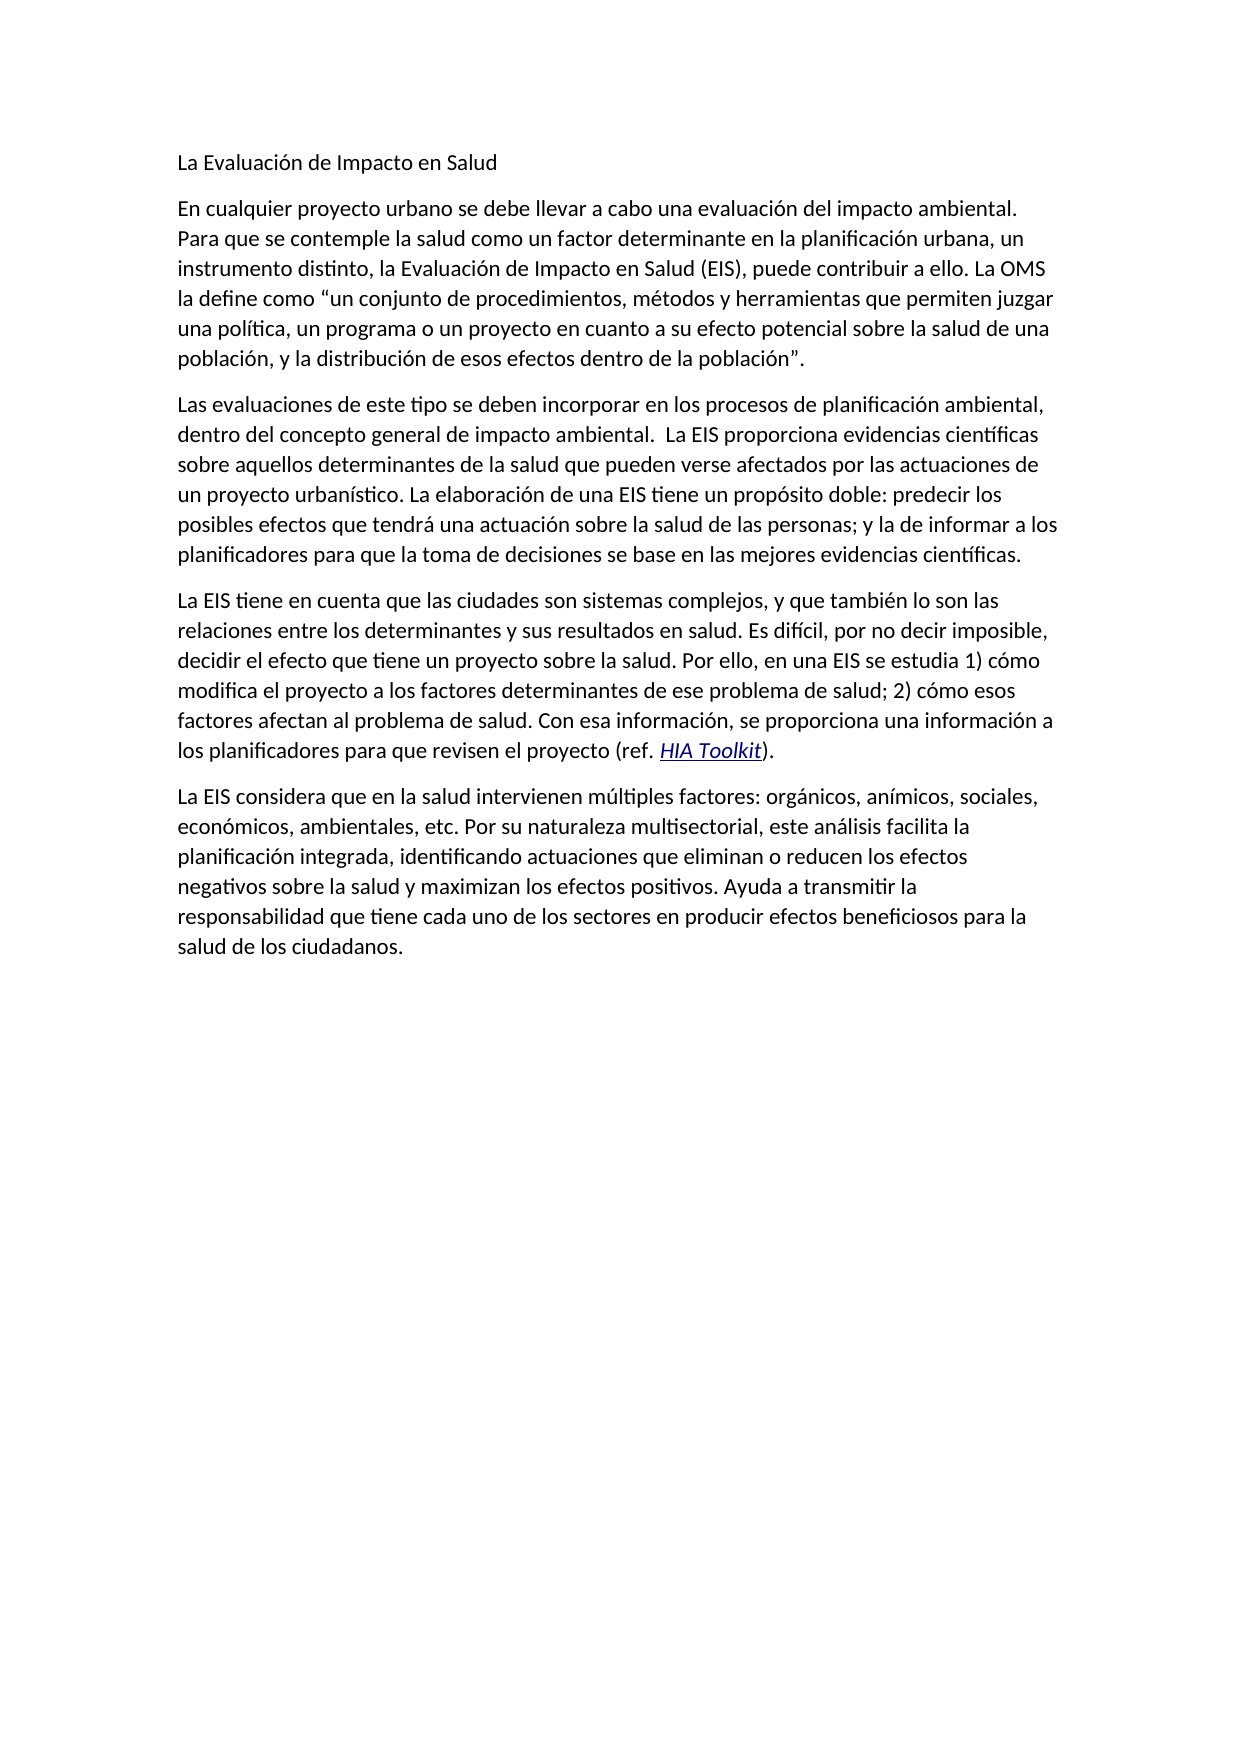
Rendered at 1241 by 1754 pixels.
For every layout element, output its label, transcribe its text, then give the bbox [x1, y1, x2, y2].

text En cualquier proyecto urbano se debe llevar a cabo una evaluación del impacto ambiental. Para que se contemple la salud como un factor determinante en la planificación urbana, un instrumento distinto, la Evaluación de Impacto en Salud (EIS), puede contribuir a ello. La OMS la define como “un conjunto de procedimientos, métodos y herramientas que permiten juzgar una política, un programa o un proyecto en cuanto a su efecto potencial sobre la salud de una población, y la distribución de esos efectos dentro de la población”. [177, 194, 1063, 372]
text La EIS tiene en cuenta que las ciudades son sistemas complejos, y que también lo son las relaciones entre los determinantes y sus resultados en salud. Es difícil, por no decir imposible, decidir el efecto que tiene un proyecto sobre la salud. Por ello, en una EIS se estudia 1) cómo modifica el proyecto a los factores determinantes de ese problema de salud; 2) cómo esos factores afectan al problema de salud. Con esa información, se proporciona una información a los planificadores para que revisen el proyecto (ref. HIA Toolkit). [177, 586, 1063, 764]
text La Evaluación de Impacto en Salud [177, 148, 1063, 176]
text La EIS considera que en la salud intervienen múltiples factores: orgánicos, anímicos, sociales, económicos, ambientales, etc. Por su naturaleza multisectorial, este análisis facilita la planificación integrada, identificando actuaciones que eliminan o reducen los efectos negativos sobre la salud y maximizan los efectos positivos. Ayuda a transmitir la responsabilidad que tiene cada uno de los sectores en producir efectos beneficiosos para la salud de los ciudadanos. [177, 782, 1063, 960]
text Las evaluaciones de este tipo se deben incorporar en los procesos de planificación ambiental, dentro del concepto general de impacto ambiental. La EIS proporciona evidencias científicas sobre aquellos determinantes de la salud que pueden verse afectados por las actuaciones de un proyecto urbanístico. La elaboración de una EIS tiene un propósito doble: predecir los posibles efectos que tendrá una actuación sobre la salud de las personas; y la de informar a los planificadores para que la toma de decisiones se base en las mejores evidencias científicas. [177, 390, 1063, 568]
